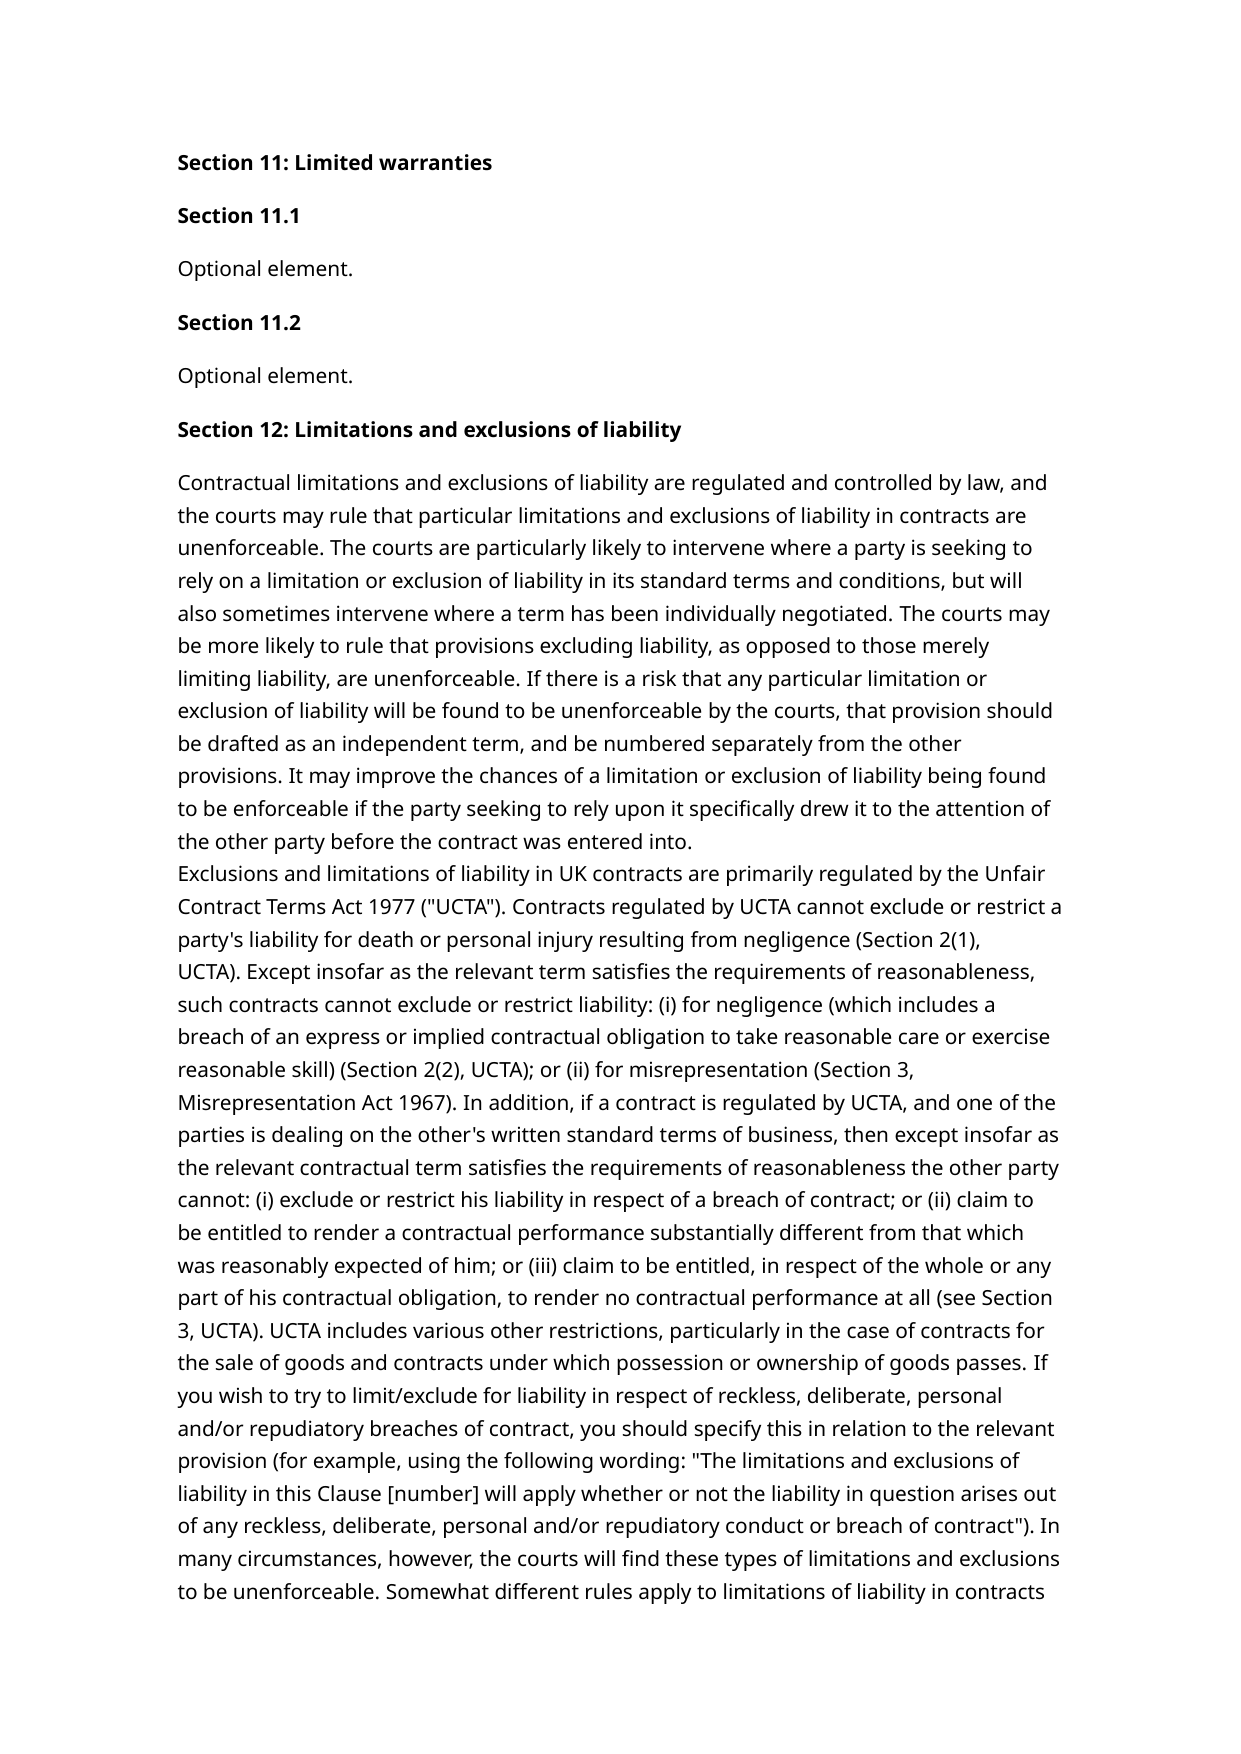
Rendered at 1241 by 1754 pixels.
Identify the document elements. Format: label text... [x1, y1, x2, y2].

text Optional element. [177, 361, 1063, 390]
text Section 12: Limitations and exclusions of liability [177, 415, 1063, 443]
text Contractual limitations and exclusions of liability are regulated and controlled by law, and the courts may rule that particular limitations and exclusions of liability in contracts are unenforceable. The courts are particularly likely to intervene where a party is seeking to rely on a limitation or exclusion of liability in its standard terms and conditions, but will also sometimes intervene where a term has been individually negotiated. The courts may be more likely to rule that provisions excluding liability, as opposed to those merely limiting liability, are unenforceable. If there is a risk that any particular limitation or exclusion of liability will be found to be unenforceable by the courts, that provision should be drafted as an independent term, and be numbered separately from the other provisions. It may improve the chances of a limitation or exclusion of liability being found to be enforceable if the party seeking to rely upon it specifically drew it to the attention of the other party before the contract was entered into. Exclusions and limitations of liability in UK contracts are primarily regulated by the Unfair Contract Terms Act 1977 ("UCTA"). Contracts regulated by UCTA cannot exclude or restrict a party's liability for death or personal injury resulting from negligence (Section 2(1), UCTA). Except insofar as the relevant term satisfies the requirements of reasonableness, such contracts cannot exclude or restrict liability: (i) for negligence (which includes a breach of an express or implied contractual obligation to take reasonable care or exercise reasonable skill) (Section 2(2), UCTA); or (ii) for misrepresentation (Section 3, Misrepresentation Act 1967). In addition, if a contract is regulated by UCTA, and one of the parties is dealing on the other's written standard terms of business, then except insofar as the relevant contractual term satisfies the requirements of reasonableness the other party cannot: (i) exclude or restrict his liability in respect of a breach of contract; or (ii) claim to be entitled to render a contractual performance substantially different from that which was reasonably expected of him; or (iii) claim to be entitled, in respect of the whole or any part of his contractual obligation, to render no contractual performance at all (see Section 3, UCTA). UCTA includes various other restrictions, particularly in the case of contracts for the sale of goods and contracts under which possession or ownership of goods passes. If you wish to try to limit/exclude for liability in respect of reckless, deliberate, personal and/or repudiatory breaches of contract, you should specify this in relation to the relevant provision (for example, using the following wording: "The limitations and exclusions of liability in this Clause [number] will apply whether or not the liability in question arises out of any reckless, deliberate, personal and/or repudiatory conduct or breach of contract"). In many circumstances, however, the courts will find these types of limitations and exclusions to be unenforceable. Somewhat different rules apply to limitations of liability in contracts [177, 468, 1063, 1605]
text Section 11: Limited warranties [177, 148, 1063, 176]
text Section 11.1 [177, 201, 1063, 229]
text Optional element. [177, 254, 1063, 283]
text Section 11.2 [177, 308, 1063, 336]
